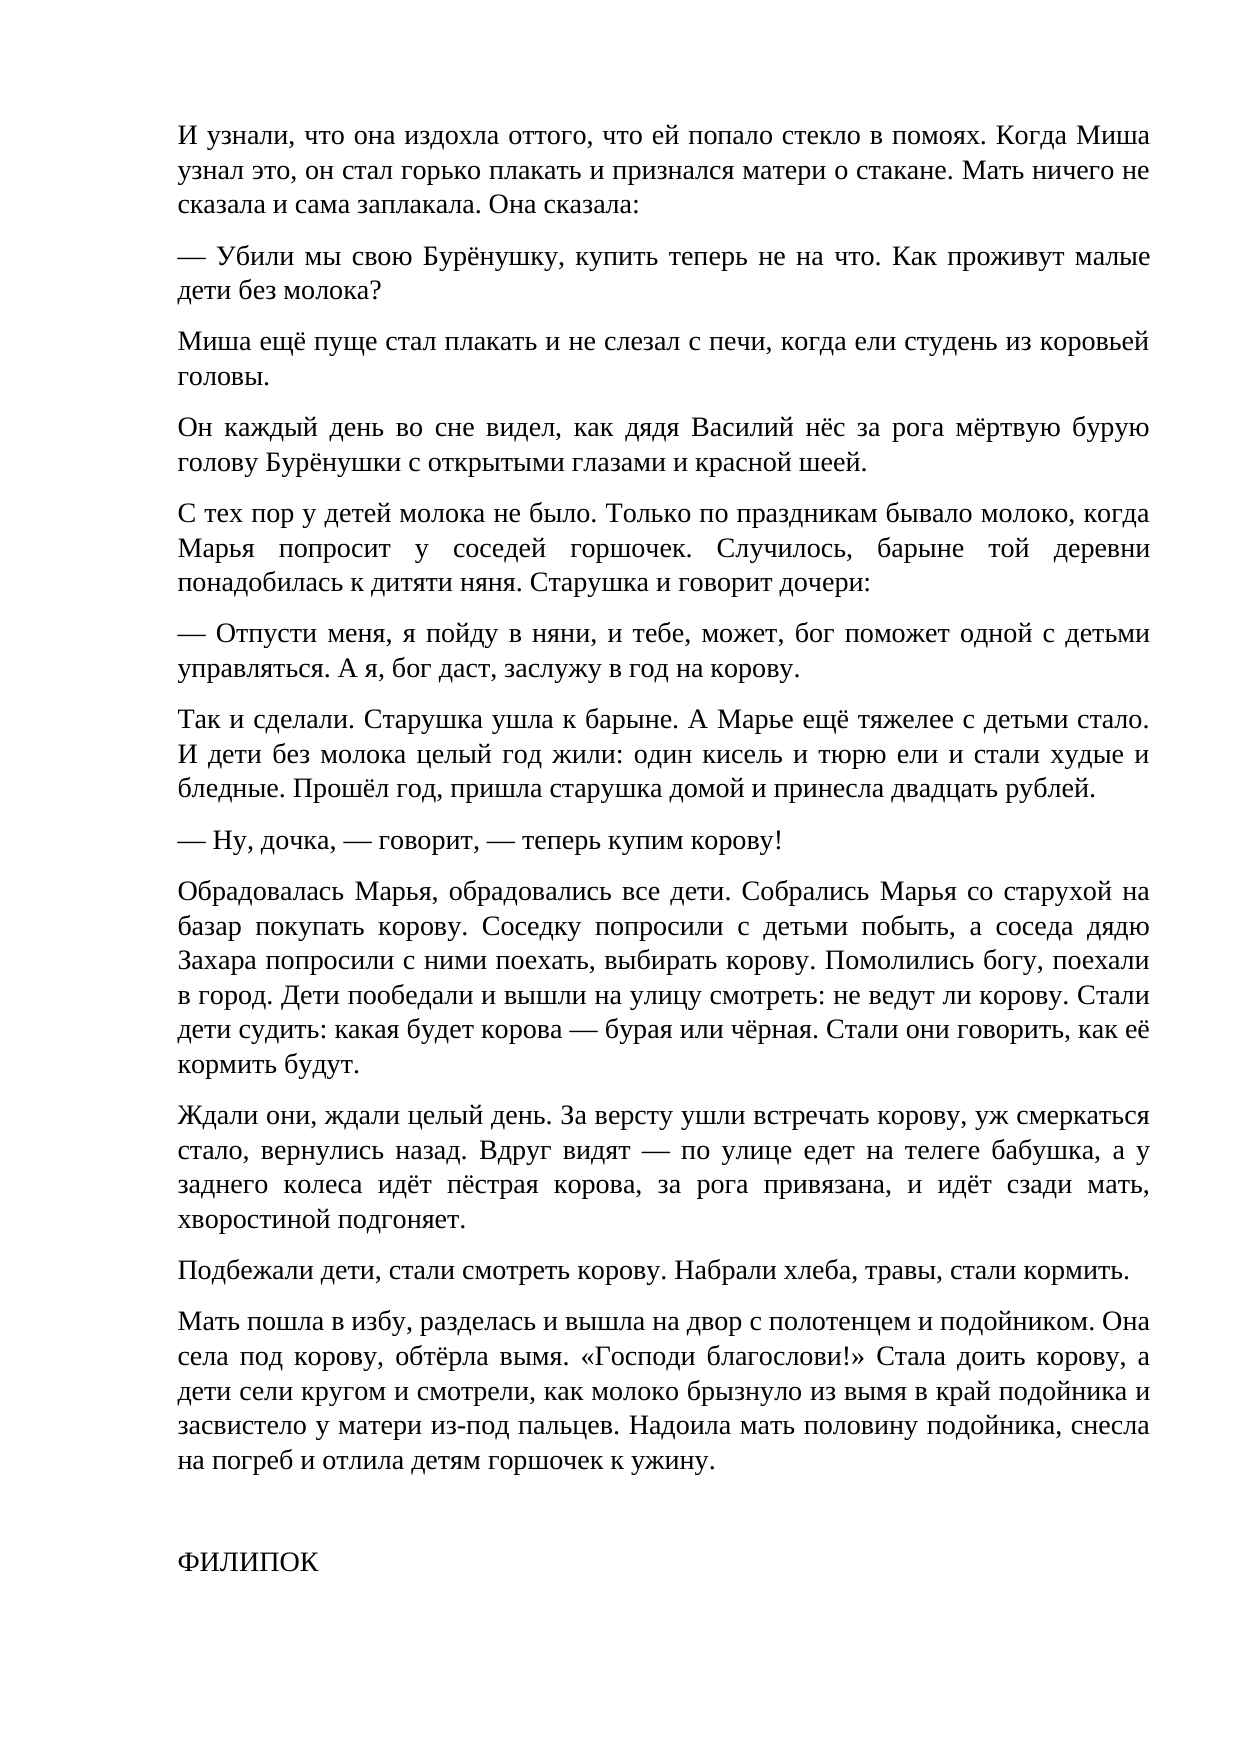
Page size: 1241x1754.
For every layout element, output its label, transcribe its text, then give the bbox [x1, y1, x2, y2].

text Ждали они, ждали целый день. За версту ушли встречать корову, уж смеркаться стало, вернулись назад. Вдруг видят — по улице едет на телеге бабушка, а у заднего колеса идёт пёстрая корова, за рога привязана, и идёт сзади мать, хворостиной подгоняет. [177, 1098, 1152, 1234]
text Так и сделали. Старушка ушла к барыне. А Марье ещё тяжелее с детьми стало. И дети без молока целый год жили: один кисель и тюрю ели и стали худые и бледные. Прошёл год, пришла старушка домой и принесла двадцать рублей. [177, 702, 1152, 804]
text Мать пошла в избу, разделась и вышла на двор с полотенцем и подойником. Она села под корову, обтёрла вымя. «Господи благослови!» Стала доить корову, а дети сели кругом и смотрели, как молоко брызнуло из вымя в край подойника и засвистело у матери из-под пальцев. Надоила мать половину подойника, снесла на погреб и отлила детям горшочек к ужину. [177, 1304, 1152, 1475]
text Подбежали дети, стали смотреть корову. Набрали хлеба, травы, стали кормить. [177, 1253, 1152, 1286]
text — Отпусти меня, я пойду в няни, и тебе, может, бог поможет одной с детьми управляться. А я, бог даст, заслужу в год на корову. [177, 616, 1152, 683]
text И узнали, что она издохла оттого, что ей попало стекло в помоях. Когда Миша узнал это, он стал горько плакать и признался матери о стакане. Мать ничего не сказала и сама заплакала. Она сказала: [177, 118, 1152, 220]
text — Ну, дочка, — говорит, — теперь купим корову! [177, 823, 1152, 855]
text — Убили мы свою Бурёнушку, купить теперь не на что. Как проживут малые дети без молока? [177, 238, 1152, 306]
text ФИЛИПОК [177, 1545, 1152, 1578]
text С тех пор у детей молока не было. Только по праздникам бывало молоко, когда Марья попросит у соседей горшочек. Случилось, барыне той деревни понадобилась к дитяти няня. Старушка и говорит дочери: [177, 496, 1152, 598]
text Он каждый день во сне видел, как дядя Василий нёс за рога мёртвую бурую голову Бурёнушки с открытыми глазами и красной шеей. [177, 410, 1152, 477]
text Обрадовалась Марья, обрадовались все дети. Собрались Марья со старухой на базар покупать корову. Соседку попросили с детьми побыть, а соседа дядю Захара попросили с ними поехать, выбирать корову. Помолились богу, поехали в город. Дети пообедали и вышли на улицу смотреть: не ведут ли корову. Стали дети судить: какая будет корова — бурая или чёрная. Стали они говорить, как её кормить будут. [177, 874, 1152, 1079]
text Миша ещё пуще стал плакать и не слезал с печи, когда ели студень из коровьей головы. [177, 324, 1152, 391]
